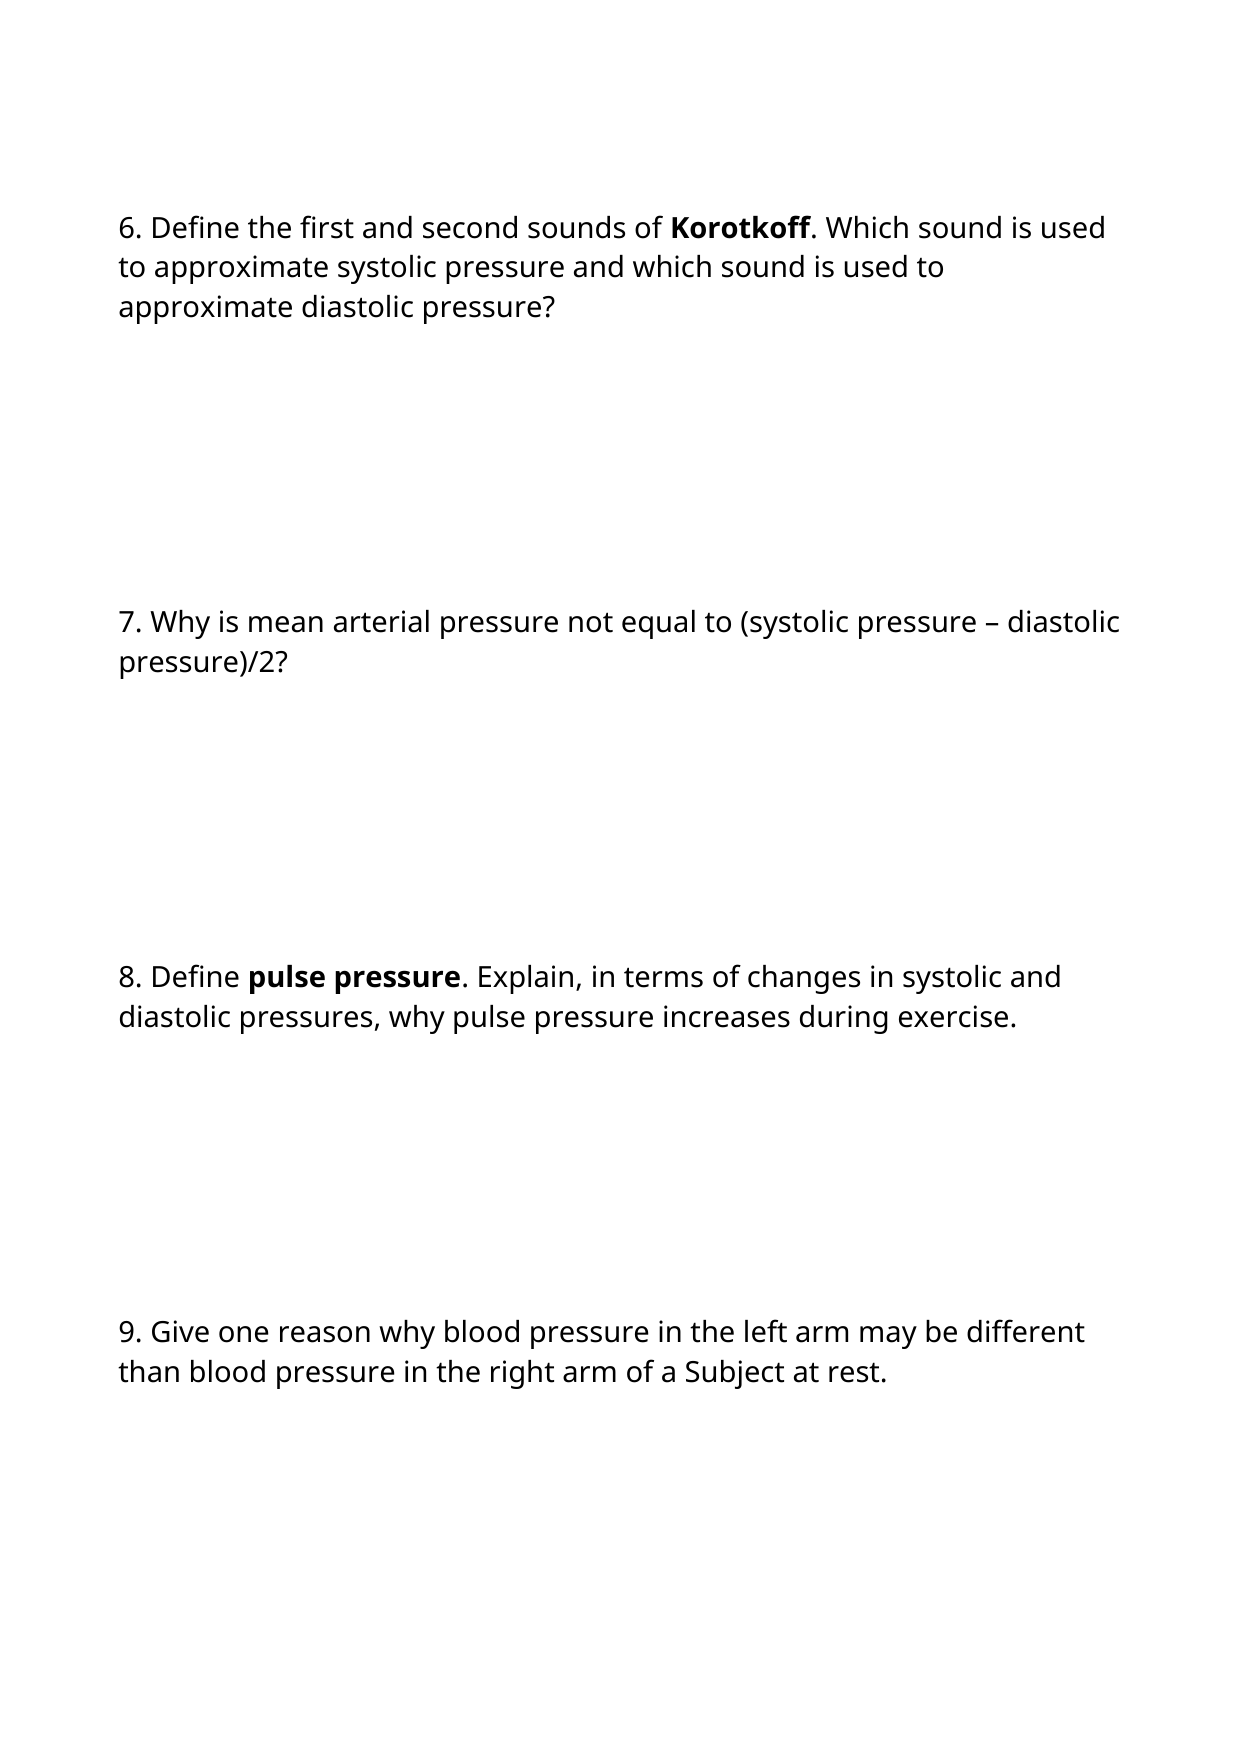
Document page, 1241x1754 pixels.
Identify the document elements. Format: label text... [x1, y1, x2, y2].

text 7. Why is mean arterial pressure not equal to (systolic pressure – diastolic pressure)/2? [118, 602, 1122, 681]
text 8. Define pulse pressure. Explain, in terms of changes in systolic and diastolic pressures, why pulse pressure increases during exercise. [118, 957, 1122, 1036]
text 6. Define the first and second sounds of Korotkoff. Which sound is used to approximate systolic pressure and which sound is used to approximate diastolic pressure? [118, 207, 1122, 326]
text 9. Give one reason why blood pressure in the left arm may be different than blood pressure in the right arm of a Subject at rest. [118, 1312, 1122, 1391]
